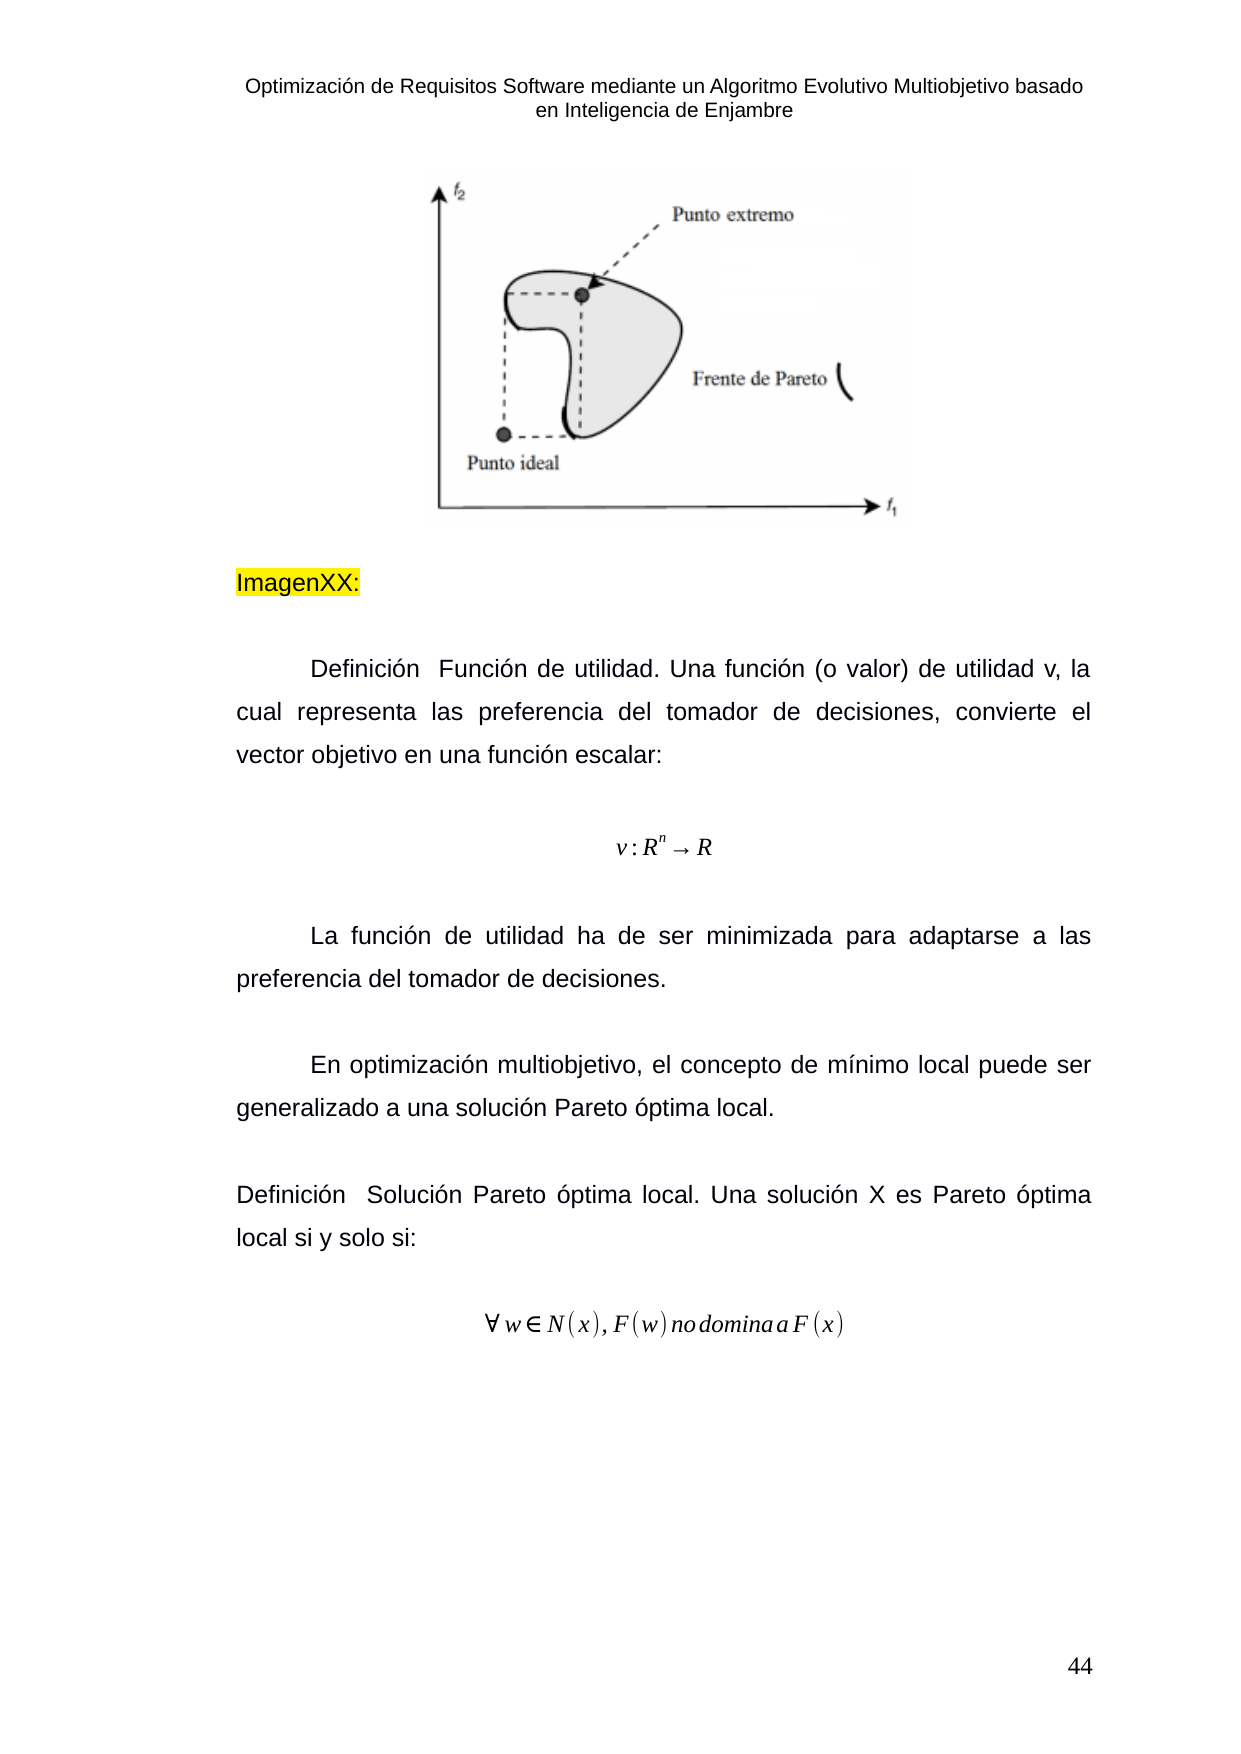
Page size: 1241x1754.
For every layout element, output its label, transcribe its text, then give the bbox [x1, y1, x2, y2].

picture [341, 147, 988, 554]
text Definición Solución Pareto óptima local. Una solución X es Pareto óptima local si y solo si: [236, 1179, 1092, 1251]
text ImagenXX: [236, 148, 1092, 596]
text La función de utilidad ha de ser minimizada para adaptarse a las preferencia del tomador de decisiones. [236, 921, 1092, 993]
text Definición Función de utilidad. Una función (o valor) de utilidad v, la cual representa las preferencia del tomador de decisiones, convierte el vector objetivo en una función escalar: [236, 654, 1092, 769]
text En optimización multiobjetivo, el concepto de mínimo local puede ser generalizado a una solución Pareto óptima local. [236, 1050, 1092, 1122]
